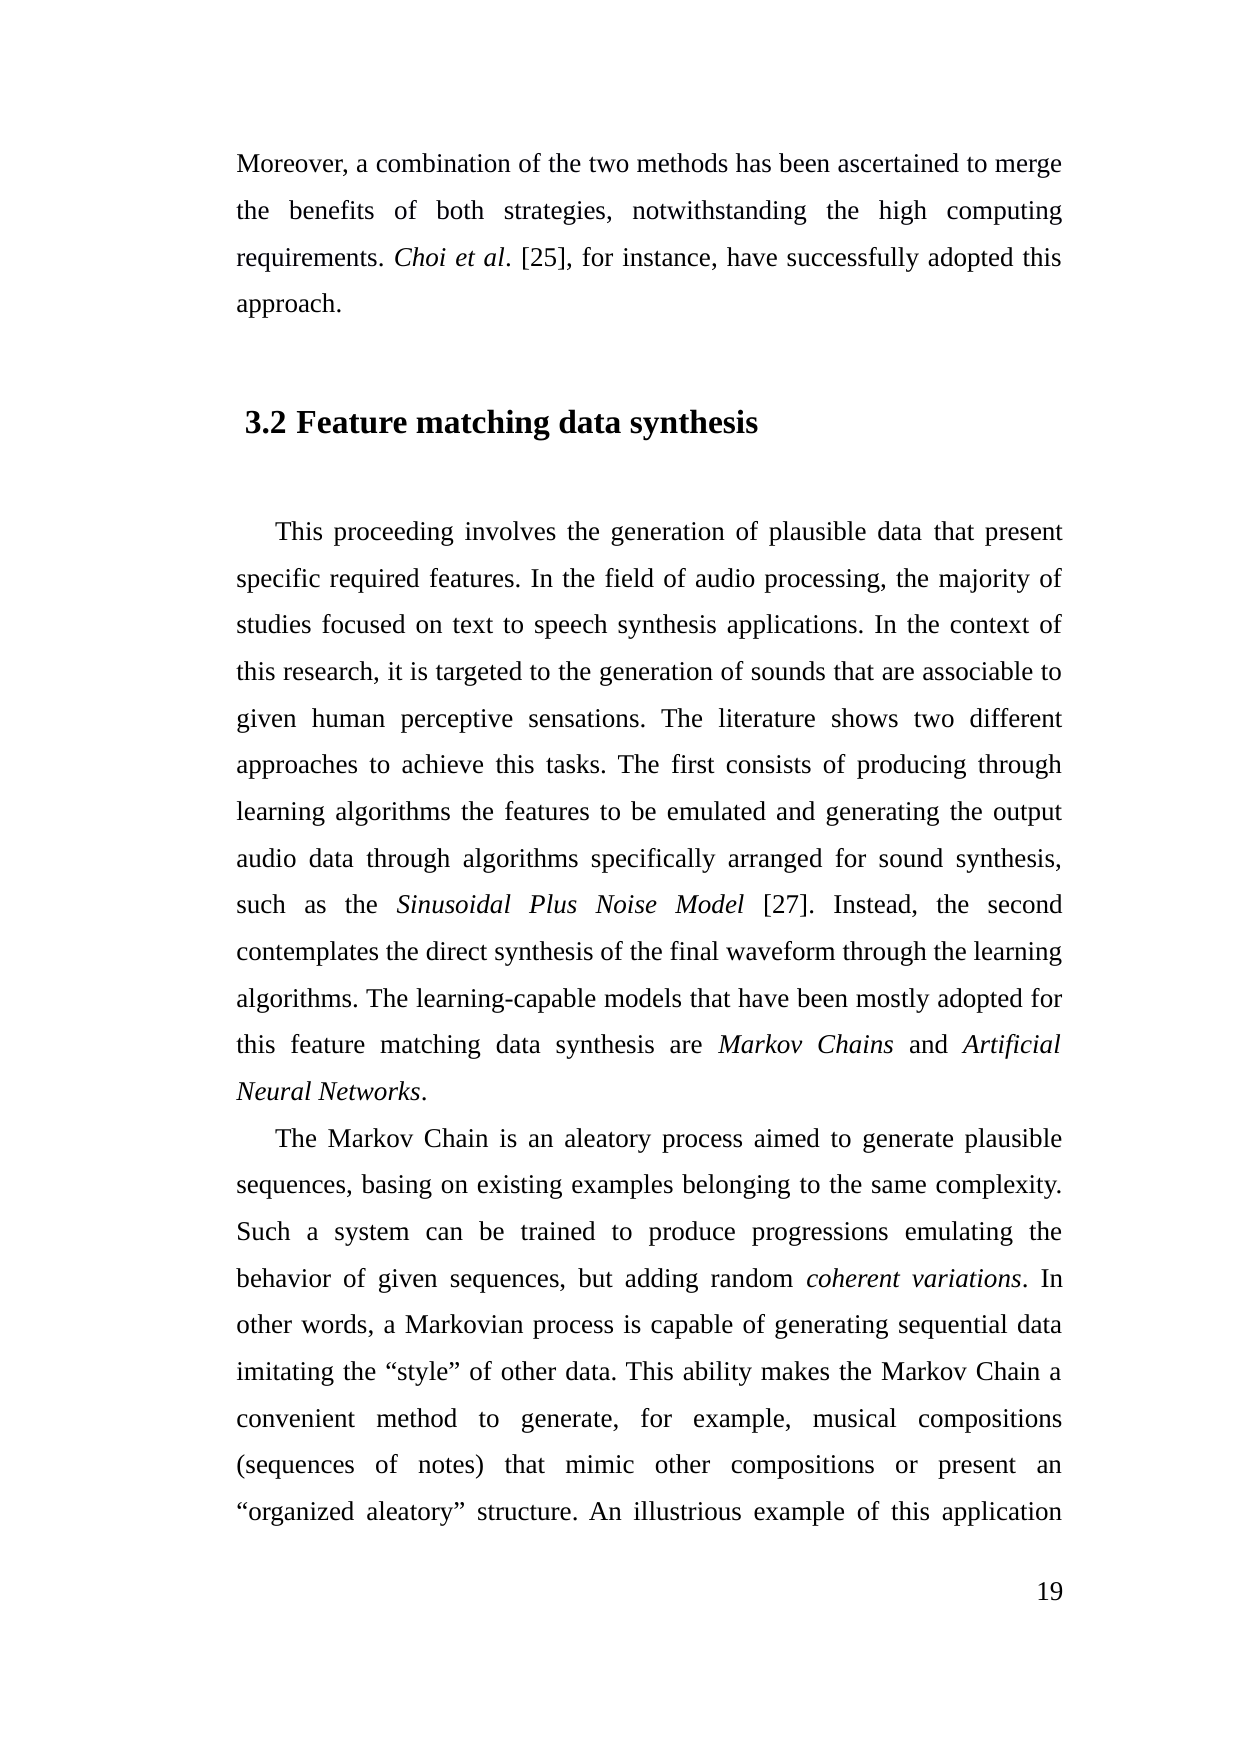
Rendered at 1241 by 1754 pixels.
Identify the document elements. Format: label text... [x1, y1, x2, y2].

text This proceeding involves the generation of plausible data that present specific required features. In the field of audio processing, the majority of studies focused on text to speech synthesis applications. In the context of this research, it is targeted to the generation of sounds that are associable to given human perceptive sensations. The literature shows two different approaches to achieve this tasks. The first consists of producing through learning algorithms the features to be emulated and generating the output audio data through algorithms specifically arranged for sound synthesis, such as the Sinusoidal Plus Noise Model [27]. Instead, the second contemplates the direct synthesis of the final waveform through the learning algorithms. The learning-capable models that have been mostly adopted for this feature matching data synthesis are Markov Chains and Artificial Neural Networks. [236, 515, 1063, 1106]
subtitle Feature matching data synthesis [236, 402, 1063, 440]
text Moreover, a combination of the two methods has been ascertained to merge the benefits of both strategies, notwithstanding the high computing requirements. Choi et al. [25], for instance, have successfully adopted this approach. [236, 148, 1063, 319]
text The Markov Chain is an aleatory process aimed to generate plausible sequences, basing on existing examples belonging to the same complexity. Such a system can be trained to produce progressions emulating the behavior of given sequences, but adding random coherent variations. In other words, a Markovian process is capable of generating sequential data imitating the “style” of other data. This ability makes the Markov Chain a convenient method to generate, for example, musical compositions (sequences of notes) that mimic other compositions or present an “organized aleatory” structure. An illustrious example of this application [236, 1122, 1063, 1526]
